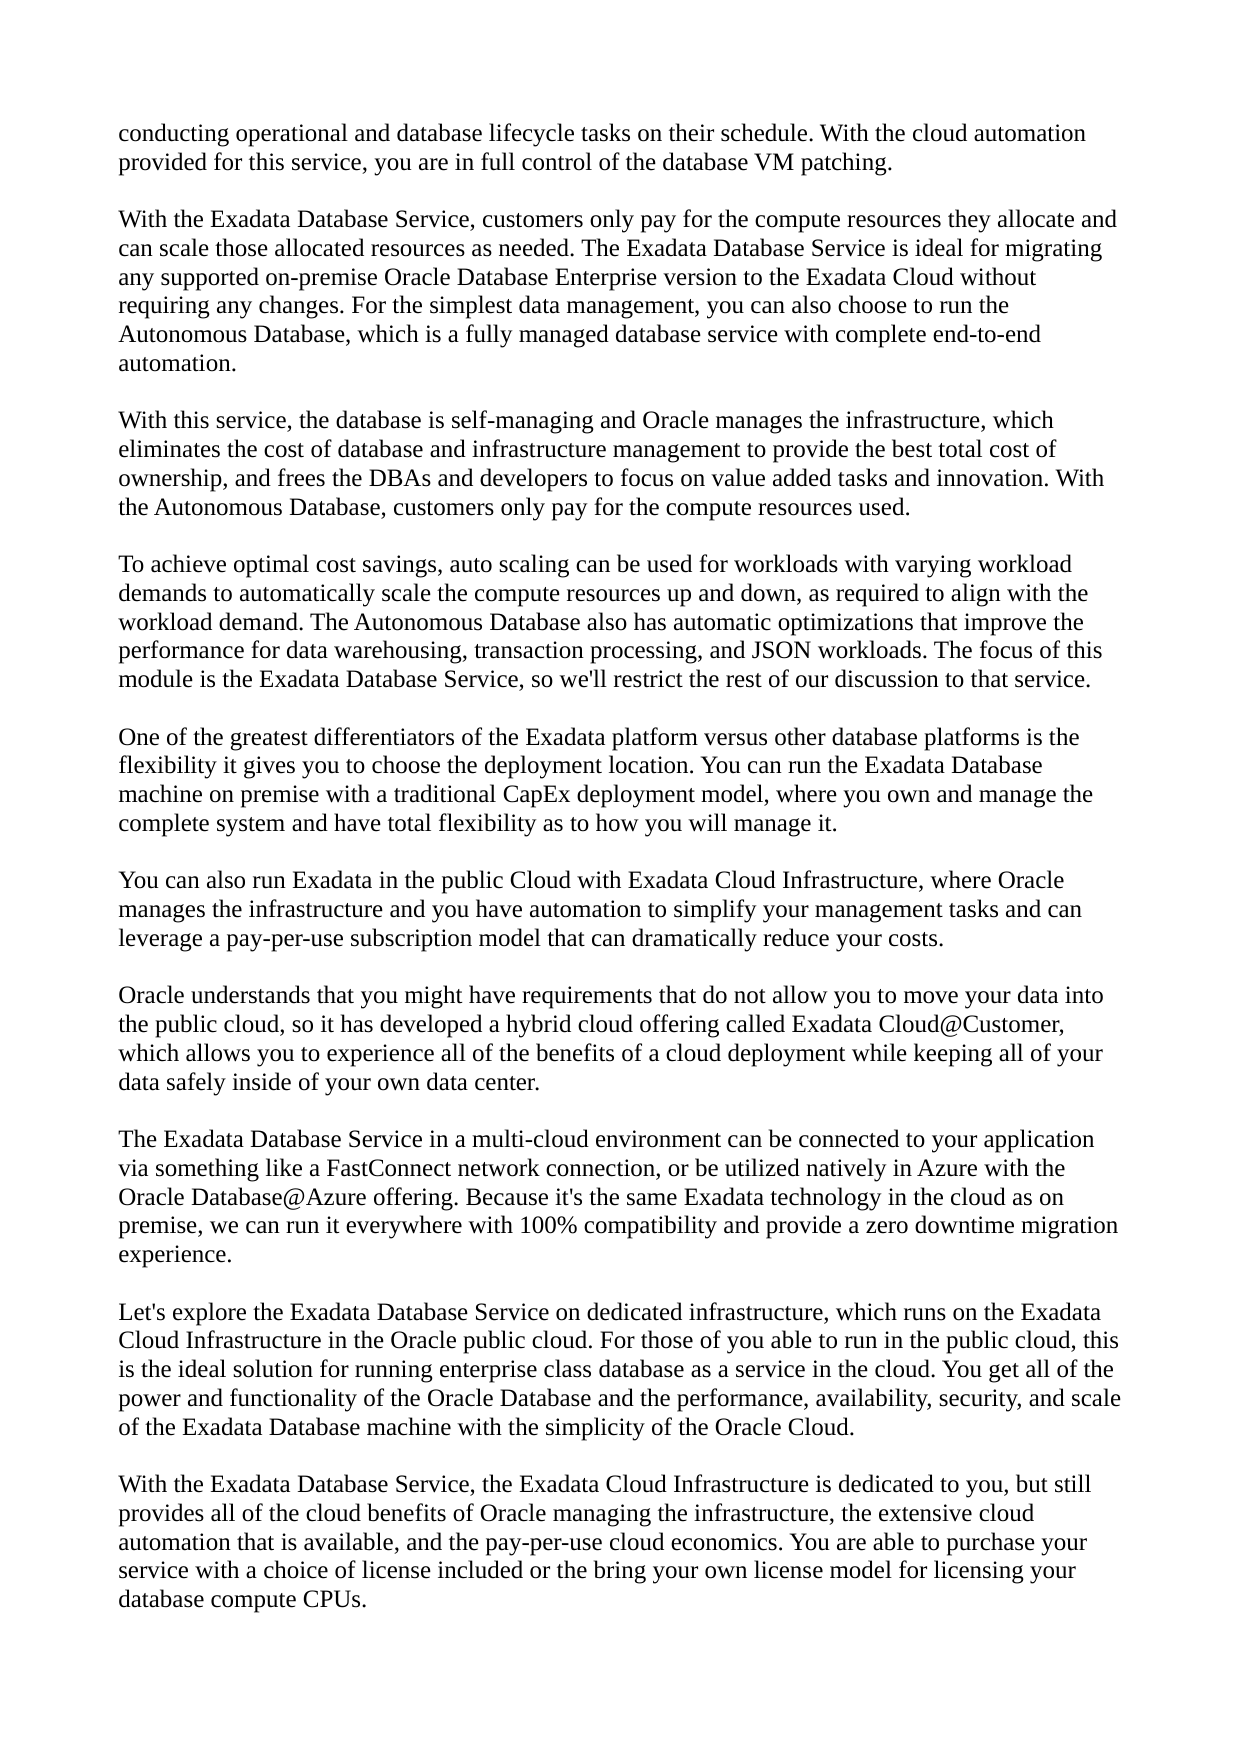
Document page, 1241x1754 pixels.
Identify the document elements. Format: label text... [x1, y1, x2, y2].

text Let's explore the Exadata Database Service on dedicated infrastructure, which runs on the Exadata Cloud Infrastructure in the Oracle public cloud. For those of you able to run in the public cloud, this is the ideal solution for running enterprise class database as a service in the cloud. You get all of the power and functionality of the Oracle Database and the performance, availability, security, and scale of the Exadata Database machine with the simplicity of the Oracle Cloud. [118, 1297, 1122, 1441]
text You can also run Exadata in the public Cloud with Exadata Cloud Infrastructure, where Oracle manages the infrastructure and you have automation to simplify your management tasks and can leverage a pay-per-use subscription model that can dramatically reduce your costs. [118, 866, 1122, 952]
text The Exadata Database Service in a multi-cloud environment can be connected to your application via something like a FastConnect network connection, or be utilized natively in Azure with the Oracle Database@Azure offering. Because it's the same Exadata technology in the cloud as on premise, we can run it everywhere with 100% compatibility and provide a zero downtime migration experience. [118, 1124, 1122, 1268]
text With the Exadata Database Service, the Exadata Cloud Infrastructure is dedicated to you, but still provides all of the cloud benefits of Oracle managing the infrastructure, the extensive cloud automation that is available, and the pay-per-use cloud economics. You are able to purchase your service with a choice of license included or the bring your own license model for licensing your database compute CPUs. [118, 1469, 1122, 1613]
text With the Exadata Database Service, customers only pay for the compute resources they allocate and can scale those allocated resources as needed. The Exadata Database Service is ideal for migrating any supported on-premise Oracle Database Enterprise version to the Exadata Cloud without requiring any changes. For the simplest data management, you can also choose to run the Autonomous Database, which is a fully managed database service with complete end-to-end automation. [118, 204, 1122, 377]
text conducting operational and database lifecycle tasks on their schedule. With the cloud automation provided for this service, you are in full control of the database VM patching. [118, 118, 1122, 176]
text One of the greatest differentiators of the Exadata platform versus other database platforms is the flexibility it gives you to choose the deployment location. You can run the Exadata Database machine on premise with a traditional CapEx deployment model, where you own and manage the complete system and have total flexibility as to how you will manage it. [118, 722, 1122, 837]
text Oracle understands that you might have requirements that do not allow you to move your data into the public cloud, so it has developed a hybrid cloud offering called Exadata Cloud@Customer, which allows you to experience all of the benefits of a cloud deployment while keeping all of your data safely inside of your own data center. [118, 981, 1122, 1096]
text With this service, the database is self-managing and Oracle manages the infrastructure, which eliminates the cost of database and infrastructure management to provide the best total cost of ownership, and frees the DBAs and developers to focus on value added tasks and innovation. With the Autonomous Database, customers only pay for the compute resources used. [118, 406, 1122, 521]
text To achieve optimal cost savings, auto scaling can be used for workloads with varying workload demands to automatically scale the compute resources up and down, as required to align with the workload demand. The Autonomous Database also has automatic optimizations that improve the performance for data warehousing, transaction processing, and JSON workloads. The focus of this module is the Exadata Database Service, so we'll restrict the rest of our discussion to that service. [118, 549, 1122, 693]
